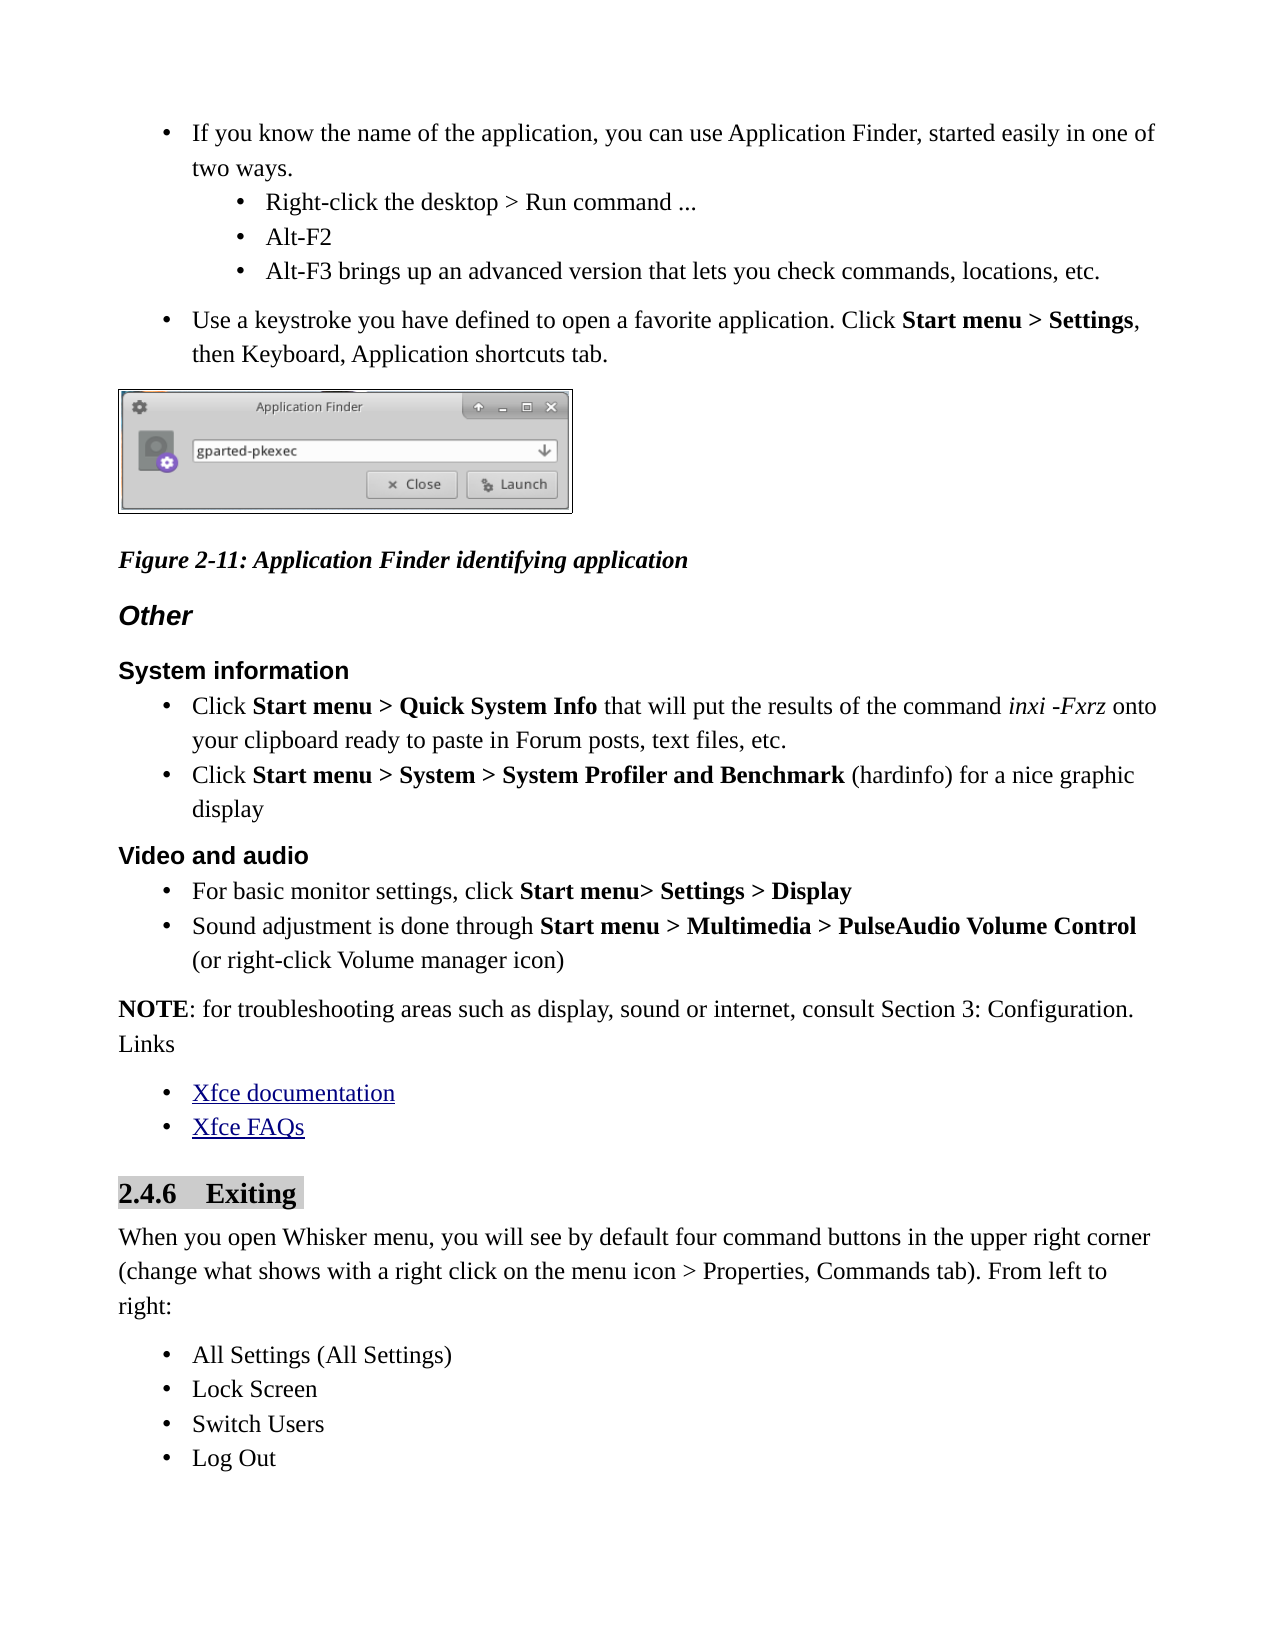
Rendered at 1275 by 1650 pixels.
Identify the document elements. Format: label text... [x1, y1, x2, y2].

list Log Out [162, 1443, 1157, 1472]
list Lock Screen [162, 1374, 1157, 1403]
list For basic monitor settings, click Start menu> Settings > Display [162, 876, 1157, 905]
list Sound adjustment is done through Start menu > Multimedia > PulseAudio Volume Control (or right-click Volume manager icon) [162, 911, 1157, 974]
list All Settings (All Settings) [162, 1340, 1157, 1369]
list If you know the name of the application, you can use Application Finder, started easily in one of two ways. [162, 118, 1157, 181]
list Alt-F3 brings up an advanced version that lets you check commands, locations, etc. [236, 256, 1157, 285]
subtitle 2.4.6 Exiting [304, 1176, 1157, 1209]
list Use a keystroke you have defined to open a favorite application. Click Start menu > Settings, then Keyboard, Application shortcuts tab. [162, 305, 1157, 368]
subtitle Video and audio [118, 841, 1157, 870]
subtitle Other [118, 599, 1157, 631]
list Alt-F2 [236, 222, 1157, 250]
list Xfce FAQs [162, 1112, 1157, 1141]
text Links [118, 1029, 1157, 1057]
text When you open Whisker menu, you will see by default four command buttons in the upper right corner (change what shows with a right click on the menu icon > Properties, Commands tab). From left to right: [118, 1222, 1157, 1320]
subtitle System information [118, 656, 1157, 685]
list Click Start menu > System > System Profiler and Benchmark (hardinfo) for a nice graphic display [162, 760, 1157, 823]
picture [121, 391, 569, 510]
text NOTE: for troubleshooting areas such as display, sound or internet, consult Section 3: Configuration. [118, 994, 1157, 1023]
list Switch Users [162, 1409, 1157, 1438]
list Right-click the desktop > Run command ... [236, 187, 1157, 216]
list Xfce documentation [162, 1078, 1157, 1107]
text Figure 2-11: Application Finder identifying application [118, 546, 1157, 574]
list Click Start menu > Quick System Info that will put the results of the command inxi -Fxrz onto your clipboard ready to paste in Forum posts, text files, etc. [162, 691, 1157, 754]
